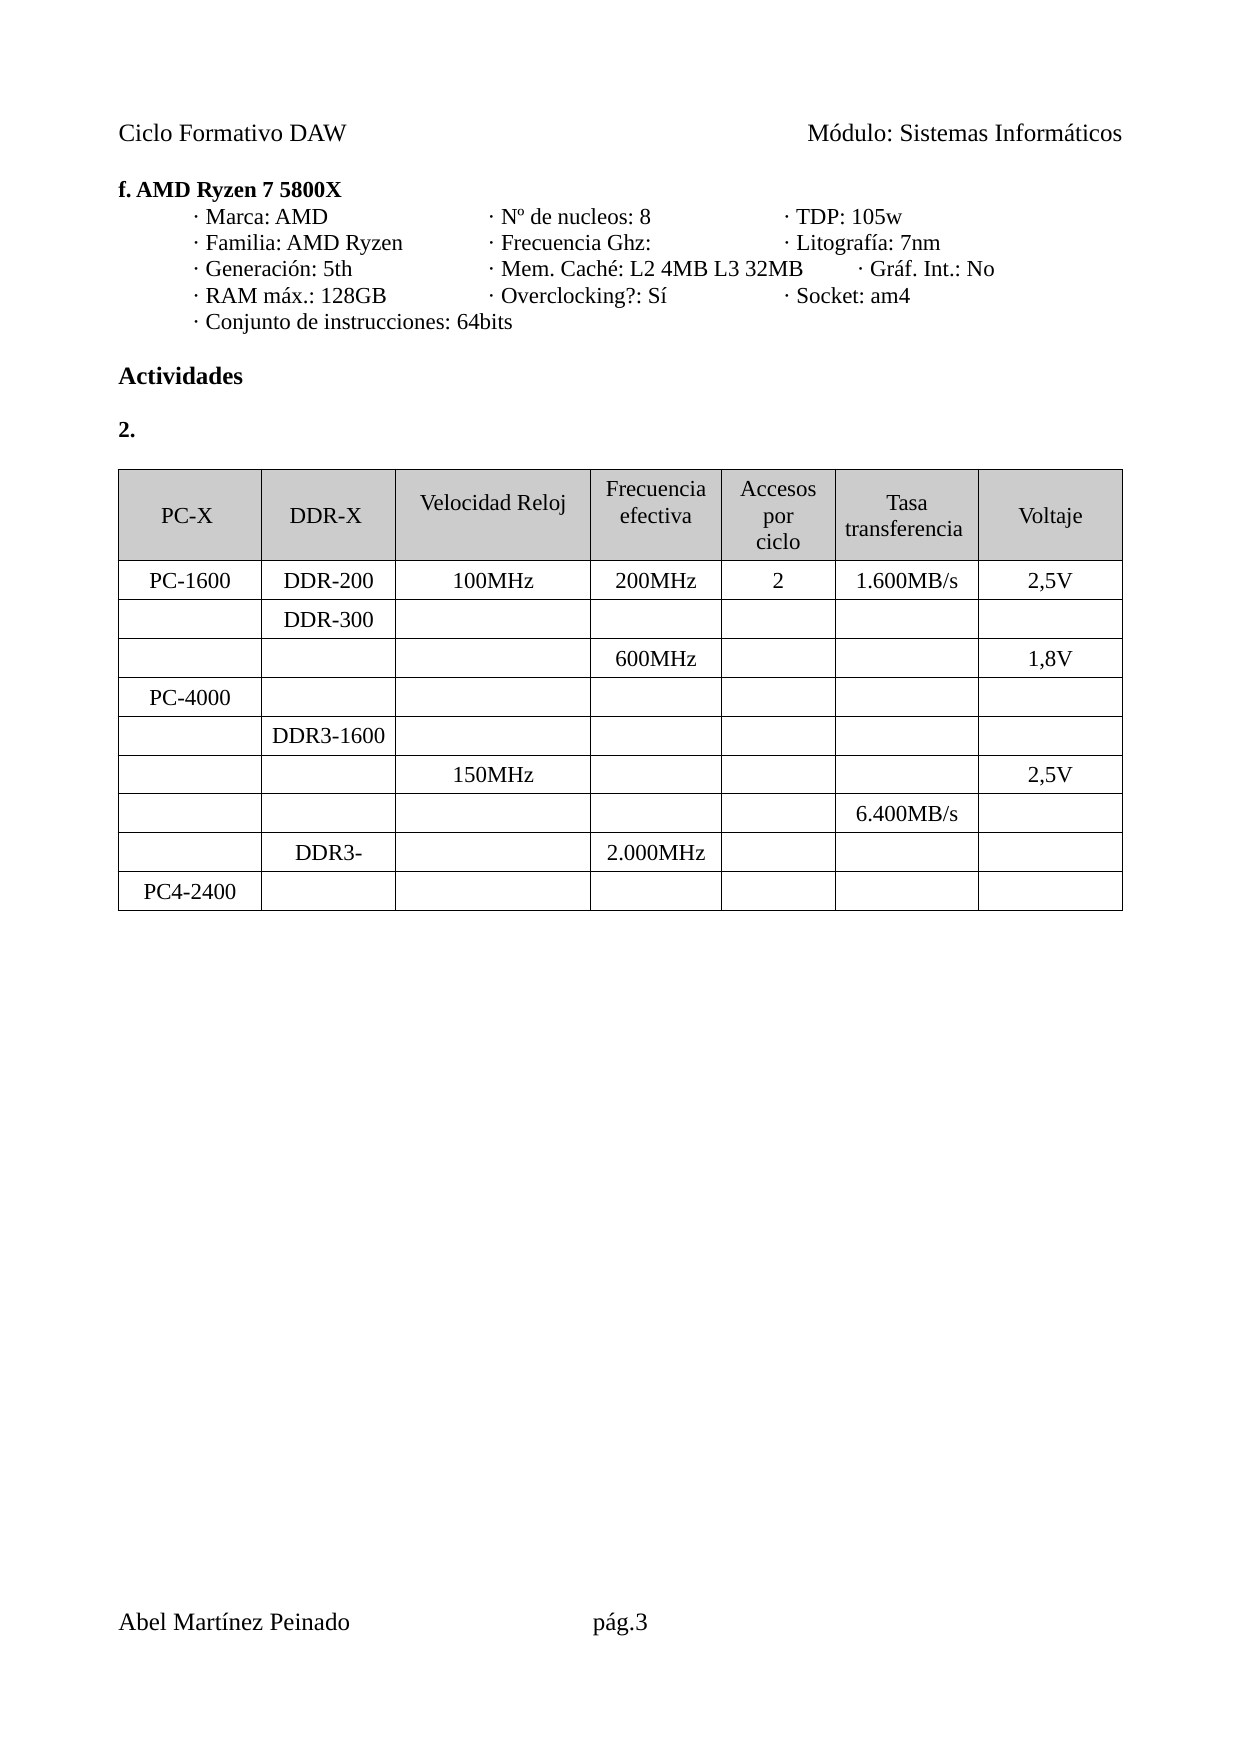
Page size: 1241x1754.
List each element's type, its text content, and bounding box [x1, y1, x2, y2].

text · Familia: AMD Ryzen · Frecuencia Ghz: · Litografía: 7nm [118, 229, 1122, 255]
table_cell [396, 717, 590, 754]
table_cell PC-1600 [119, 561, 261, 599]
table_header Accesos por ciclo [722, 470, 835, 560]
table_cell 100MHz [396, 561, 590, 599]
table_cell [591, 756, 721, 793]
table_cell 2.000MHz [591, 833, 721, 871]
table_cell [591, 717, 721, 754]
table_cell [722, 678, 835, 716]
table_cell [722, 717, 835, 754]
table_cell 1,8V [979, 639, 1122, 677]
table_header Voltaje [979, 470, 1122, 560]
table_cell [591, 794, 721, 832]
table_cell 2,5V [979, 756, 1122, 793]
table_cell [722, 600, 835, 638]
table_cell 2,5V [979, 561, 1122, 599]
text 2. [118, 416, 1122, 442]
table_cell [119, 833, 261, 871]
text · Conjunto de instrucciones: 64bits [118, 308, 1122, 334]
table_cell 6.400MB/s [836, 794, 978, 832]
table_cell [262, 639, 395, 677]
table_cell 2 [722, 561, 835, 599]
table_cell [396, 639, 590, 677]
table_cell [979, 872, 1122, 910]
table_cell [836, 600, 978, 638]
table_header Tasa transferencia [836, 470, 978, 560]
table_cell [979, 794, 1122, 832]
table_cell [591, 600, 721, 638]
text · Generación: 5th · Mem. Caché: L2 4MB L3 32MB · Gráf. Int.: No [118, 255, 1122, 282]
table_cell DDR3-1600 [262, 717, 395, 754]
table_cell [836, 717, 978, 754]
text · RAM máx.: 128GB · Overclocking?: Sí · Socket: am4 [118, 282, 1122, 308]
table_cell [979, 717, 1122, 754]
text f. AMD Ryzen 7 5800X [118, 176, 1122, 203]
table_cell [262, 756, 395, 793]
table_cell [722, 872, 835, 910]
table_cell [119, 639, 261, 677]
table_cell [979, 833, 1122, 871]
table_cell 200MHz [591, 561, 721, 599]
table_cell DDR-200 [262, 561, 395, 599]
table_cell [119, 794, 261, 832]
table_cell [396, 600, 590, 638]
table_cell [119, 756, 261, 793]
table_cell [722, 794, 835, 832]
table_cell [396, 833, 590, 871]
table_cell [836, 872, 978, 910]
table_cell 150MHz [396, 756, 590, 793]
table_header DDR-X [262, 470, 395, 560]
table_header Frecuencia efectiva [591, 470, 721, 560]
table_cell [722, 756, 835, 793]
table_cell [836, 639, 978, 677]
table_cell [262, 872, 395, 910]
table_cell [979, 678, 1122, 716]
table_cell DDR3- [262, 833, 395, 871]
table_cell [591, 872, 721, 910]
table_cell DDR-300 [262, 600, 395, 638]
table_cell PC4-2400 [119, 872, 261, 910]
table_cell 600MHz [591, 639, 721, 677]
table_cell [262, 794, 395, 832]
text · Marca: AMD · Nº de nucleos: 8 · TDP: 105w [118, 203, 1122, 229]
table_cell [396, 794, 590, 832]
table_cell [836, 833, 978, 871]
table_cell [722, 833, 835, 871]
table_cell [262, 678, 395, 716]
table_cell 1.600MB/s [836, 561, 978, 599]
table_header PC-X [119, 470, 261, 560]
table_cell [119, 600, 261, 638]
table_cell [722, 639, 835, 677]
table_cell [836, 678, 978, 716]
table_cell [396, 872, 590, 910]
table_cell [836, 756, 978, 793]
table_cell PC-4000 [119, 678, 261, 716]
table_cell [119, 717, 261, 754]
table_cell [396, 678, 590, 716]
table_cell [591, 678, 721, 716]
table_header Velocidad Reloj [396, 470, 590, 560]
table_cell [979, 600, 1122, 638]
text Actividades [118, 361, 1122, 389]
